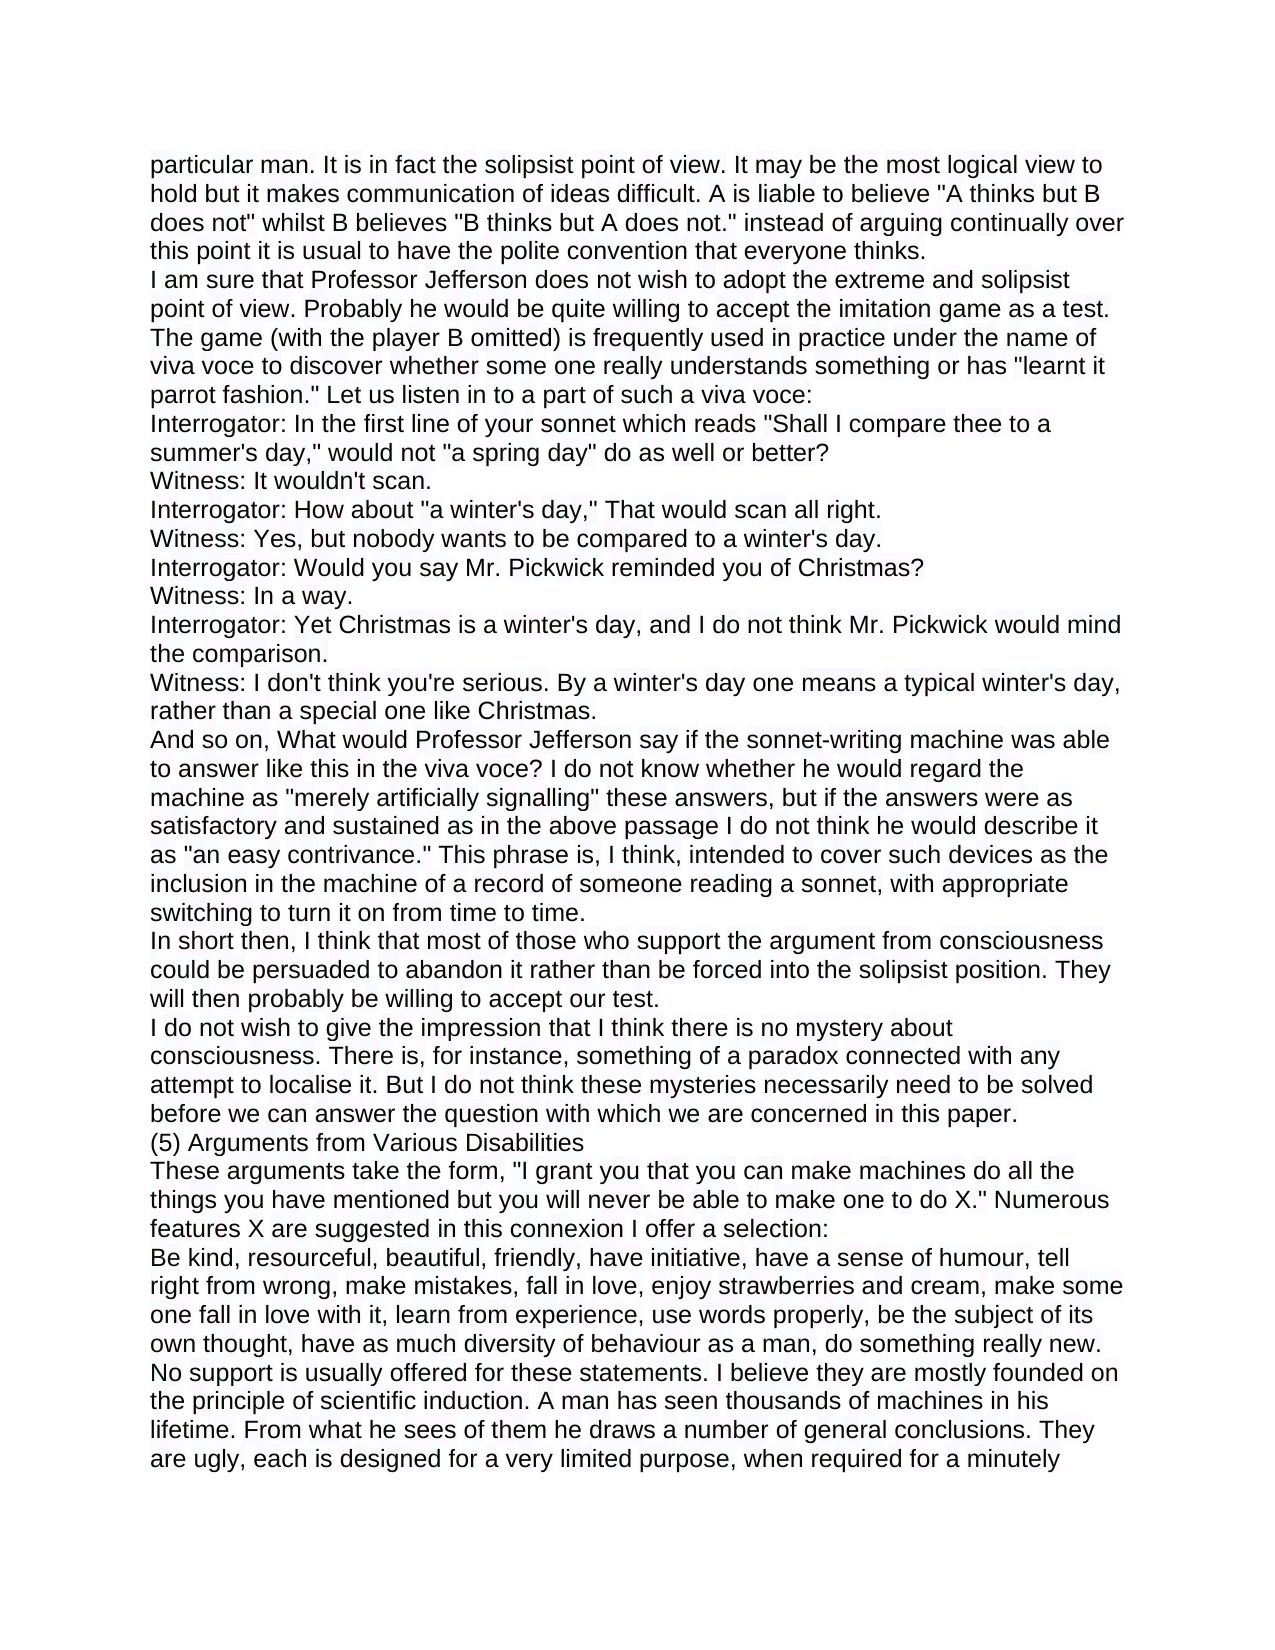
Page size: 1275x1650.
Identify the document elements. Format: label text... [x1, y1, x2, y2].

text Interrogator: Yet Christmas is a winter's day, and I do not think Mr. Pickwick would mind the comparison. [328, 610, 1125, 667]
text And so on, What would Professor Jefferson say if the sonnet-writing machine was able to answer like this in the viva voce? I do not know whether he would regard the machine as "merely artificially signalling" these answers, but if the answers were as satisfactory and sustained as in the above passage I do not think he would describe it as "an easy contrivance." This phrase is, I think, intended to cover such devices as the inclusion in the machine of a record of someone reading a sonnet, with appropriate switching to turn it on from time to time. [150, 725, 1125, 926]
text Witness: In a way. [353, 581, 1125, 610]
text Interrogator: In the first line of your sonnet which reads "Shall I compare thee to a summer's day," would not "a spring day" do as well or better? [150, 409, 1125, 466]
text Interrogator: Would you say Mr. Pickwick reminded you of Christmas? [150, 552, 1125, 581]
text Be kind, resourceful, beautiful, friendly, have initiative, have a sense of humour, tell right from wrong, make mistakes, fall in love, enjoy strawberries and cream, make some one fall in love with it, learn from experience, use words properly, be the subject of its own thought, have as much diversity of behaviour as a man, do something really new. [150, 1242, 1125, 1357]
text Witness: I don't think you're serious. By a winter's day one means a typical winter's day, rather than a special one like Christmas. [150, 667, 1125, 725]
text (5) Arguments from Various Disabilities [150, 1127, 1125, 1156]
text Witness: It wouldn't scan. [432, 466, 1125, 495]
text particular man. It is in fact the solipsist point of view. It may be the most logical view to hold but it makes communication of ideas difficult. A is liable to believe "A thinks but B does not" whilst B believes "B thinks but A does not." instead of arguing continually over this point it is usual to have the polite convention that everyone thinks. [150, 150, 1125, 265]
text I am sure that Professor Jefferson does not wish to adopt the extreme and solipsist point of view. Probably he would be quite willing to accept the imitation game as a test. The game (with the player B omitted) is frequently used in practice under the name of viva voce to discover whether some one really understands something or has "learnt it parrot fashion." Let us listen in to a part of such a viva voce: [150, 265, 1125, 409]
text In short then, I think that most of those who support the argument from consciousness could be persuaded to abandon it rather than be forced into the solipsist position. They will then probably be willing to accept our test. [660, 926, 1125, 1012]
text I do not wish to give the impression that I think there is no mystery about consciousness. There is, for instance, something of a paradox connected with any attempt to localise it. But I do not think these mysteries necessarily need to be solved before we can answer the question with which we are concerned in this paper. [150, 1012, 1125, 1127]
text Interrogator: How about "a winter's day," That would scan all right. [882, 495, 1125, 524]
text These arguments take the form, "I grant you that you can make machines do all the things you have mentioned but you will never be able to make one to do X." Numerous features X are suggested in this connexion I offer a selection: [829, 1156, 1125, 1242]
text Witness: Yes, but nobody wants to be compared to a winter's day. [882, 524, 1125, 552]
text No support is usually offered for these statements. I believe they are mostly founded on the principle of scientific induction. A man has seen thousands of machines in his lifetime. From what he sees of them he draws a number of general conclusions. They are ugly, each is designed for a very limited purpose, when required for a minutely [150, 1357, 1125, 1472]
